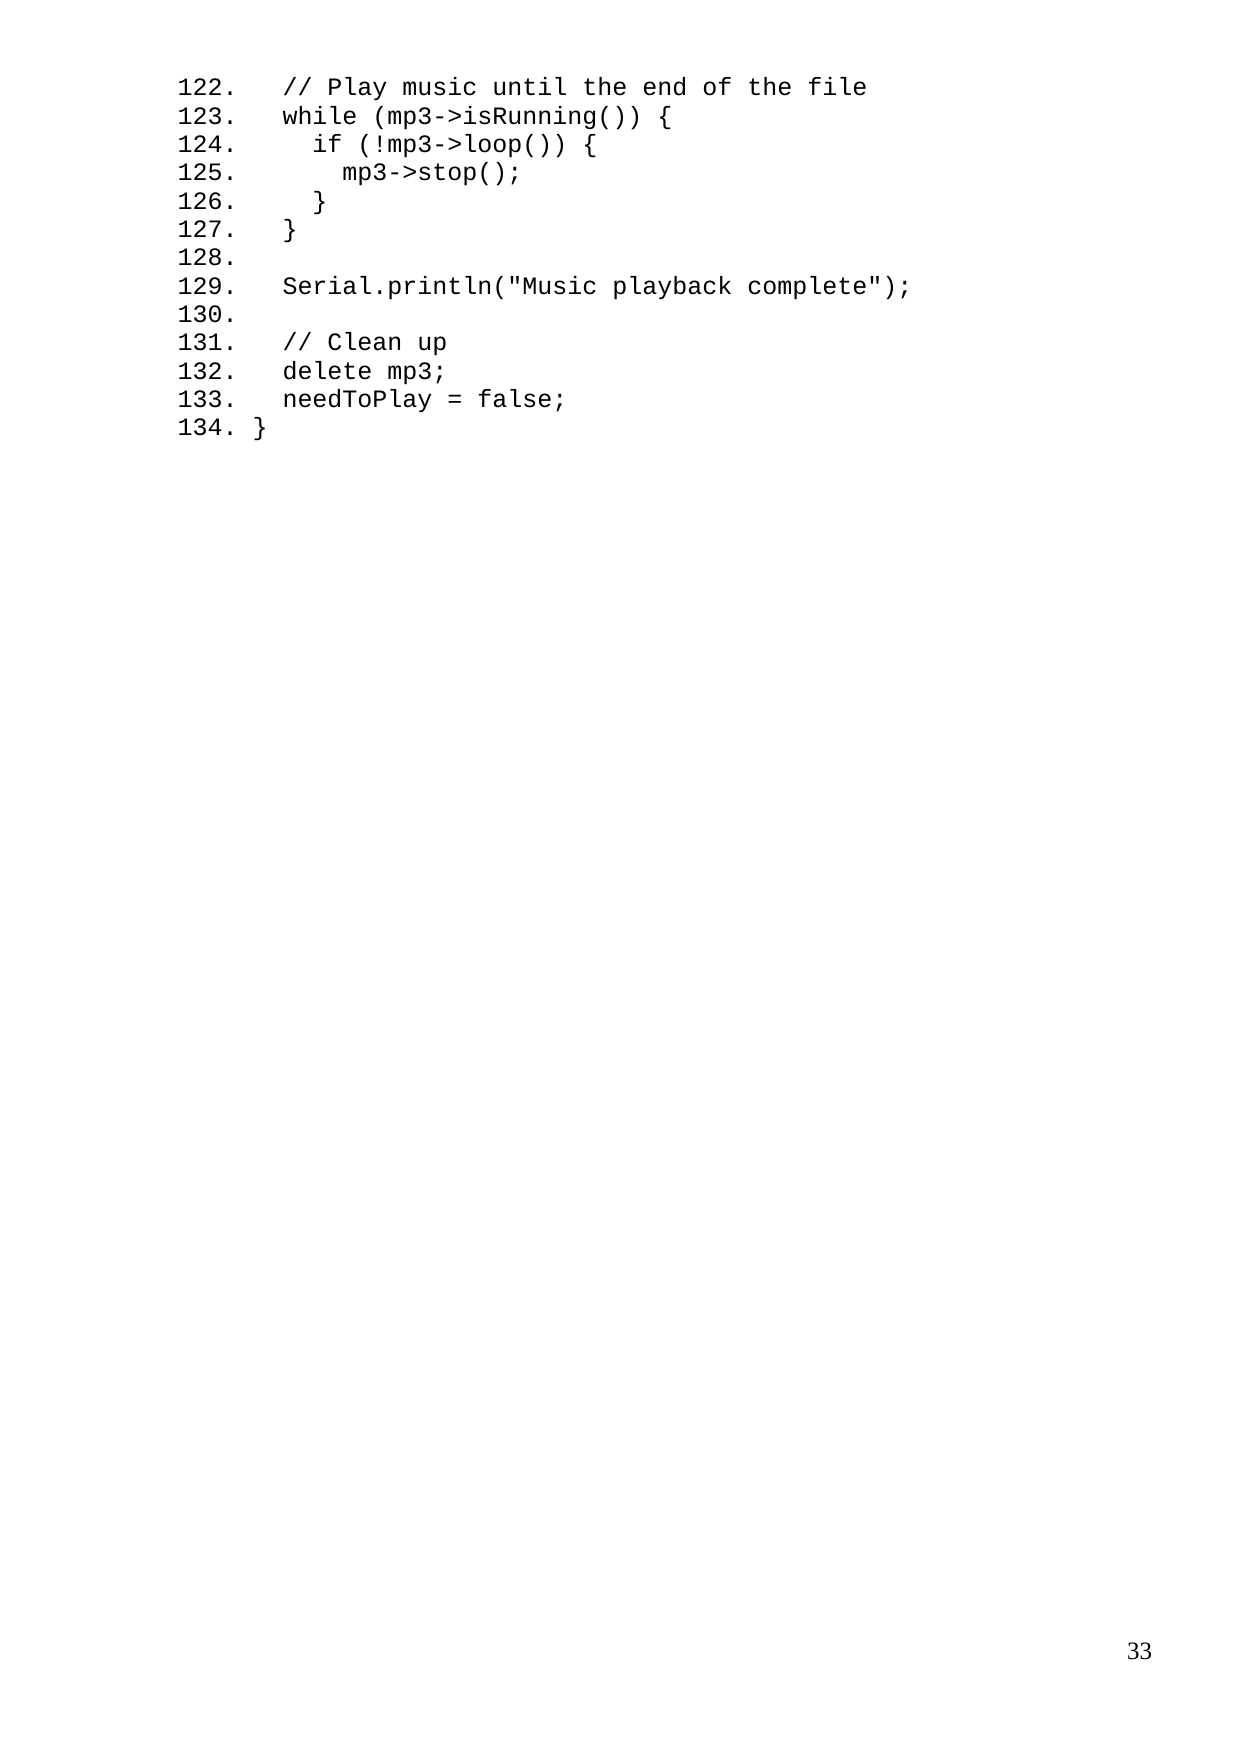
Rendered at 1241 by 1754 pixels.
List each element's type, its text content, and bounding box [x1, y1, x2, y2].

text 125. mp3->stop(); [177, 160, 1152, 188]
text 132. delete mp3; [177, 358, 1152, 387]
text 134. } [177, 415, 1152, 443]
text 127. } [177, 217, 1152, 245]
text 133. needToPlay = false; [177, 387, 1152, 415]
text 131. // Clean up [177, 330, 1152, 358]
text 129. Serial.println("Music playback complete"); [177, 273, 1152, 302]
text 122. // Play music until the end of the file [177, 75, 1152, 103]
text 130. [177, 302, 1152, 330]
text 126. } [177, 188, 1152, 217]
text 124. if (!mp3->loop()) { [177, 132, 1152, 160]
text 128. [177, 245, 1152, 273]
text 123. while (mp3->isRunning()) { [177, 103, 1152, 132]
